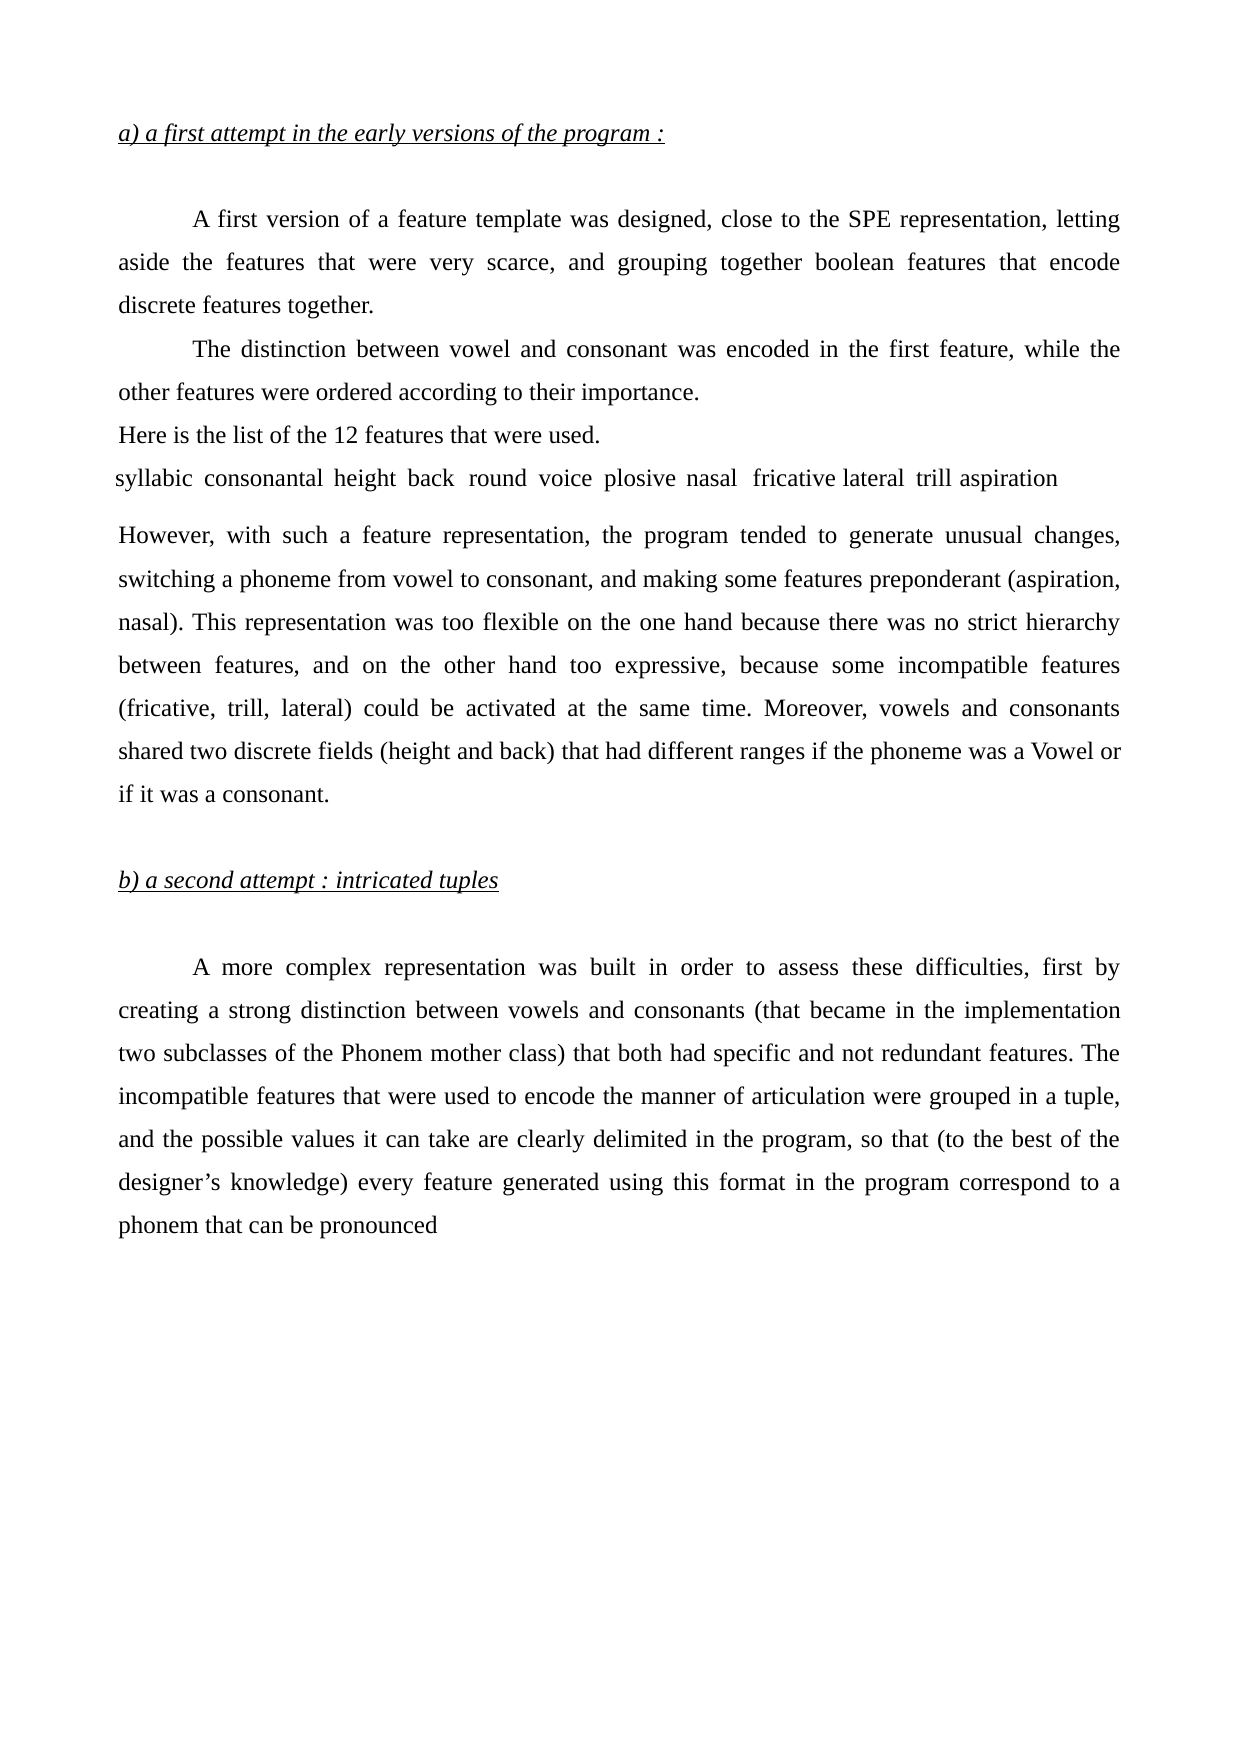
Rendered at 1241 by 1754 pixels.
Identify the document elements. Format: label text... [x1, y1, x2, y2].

table_header consonantal [201, 463, 331, 492]
text However, with such a feature representation, the program tended to generate unusual changes, switching a phoneme from vowel to consonant, and making some features preponderant (aspiration, nasal). This representation was too flexible on the one hand because there was no strict hierarchy between features, and on the other hand too expressive, because some incompatible features (fricative, trill, lateral) could be activated at the same time. Moreover, vowels and consonants shared two discrete fields (height and back) that had different ranges if the phoneme was a Vowel or if it was a consonant. [118, 521, 1122, 808]
text A more complex representation was built in order to assess these difficulties, first by creating a strong distinction between vowels and consonants (that became in the implementation two subclasses of the Phonem mother class) that both had specific and not redundant features. The incompatible features that were used to encode the manner of articulation were grouped in a tuple, and the possible values it can take are clearly delimited in the program, so that (to the best of the designer’s knowledge) every feature generated using this format in the program correspond to a phonem that can be pronounced [118, 952, 1122, 1239]
table_header round [465, 463, 535, 492]
table_header plosive [601, 463, 683, 492]
text Here is the list of the 12 features that were used. [118, 420, 1122, 449]
text A first version of a feature template was designed, close to the SPE representation, letting aside the features that were very scarce, and grouping together boolean features that encode discrete features together. [118, 204, 1122, 319]
table_header fricative [749, 463, 839, 492]
table_header back [404, 463, 465, 492]
table_header height [331, 463, 404, 492]
table_header lateral [839, 463, 913, 492]
table_header syllabic [112, 463, 201, 492]
table_header aspiration [956, 463, 1064, 492]
text The distinction between vowel and consonant was encoded in the first feature, while the other features were ordered according to their importance. [118, 334, 1122, 406]
text a) a first attempt in the early versions of the program : [118, 118, 1122, 147]
table_header voice [535, 463, 601, 492]
text b) a second attempt : intricated tuples [118, 866, 1122, 894]
table_header trill [913, 463, 956, 492]
table_header nasal [683, 463, 749, 492]
